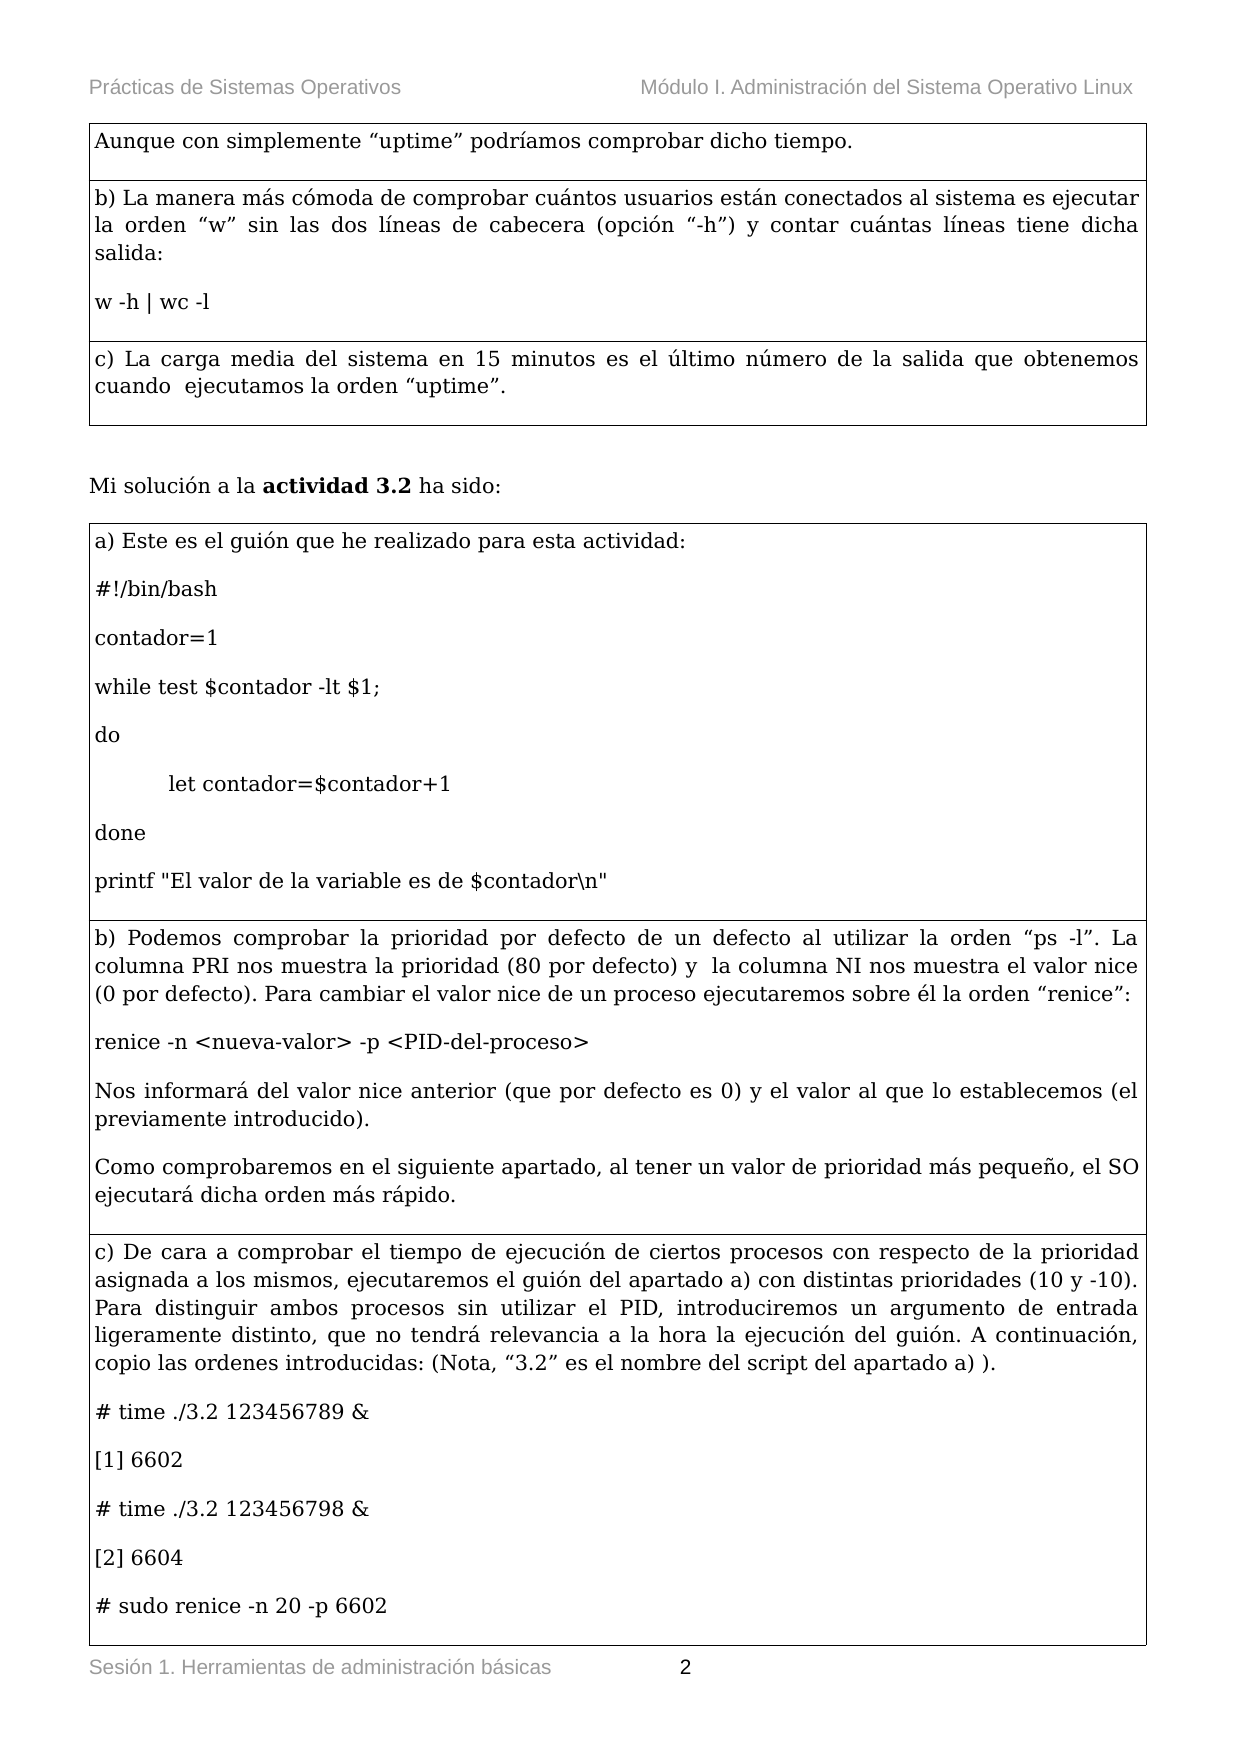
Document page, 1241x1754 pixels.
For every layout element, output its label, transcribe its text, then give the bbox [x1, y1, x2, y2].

table_cell b) Podemos comprobar la prioridad por defecto de un defecto al utilizar la orden “ps -l”. La columna PRI nos muestra la prioridad (80 por defecto) y la columna NI nos muestra el valor nice (0 por defecto). Para cambiar el valor nice de un proceso ejecutaremos sobre él la orden “renice”: renice -n <nueva-valor> -p <PID-del-proceso> Nos informará del valor nice anterior (que por defecto es 0) y el valor al que lo establecemos (el previamente introducido). Como comprobaremos en el siguiente apartado, al tener un valor de prioridad más pequeño, el SO ejecutará dicha orden más rápido. [90, 921, 1146, 1234]
table_cell c) La carga media del sistema en 15 minutos es el último número de la salida que obtenemos cuando ejecutamos la orden “uptime”. [90, 342, 1146, 425]
text Mi solución a la actividad 3.2 ha sido: [89, 474, 1146, 498]
table_header a) Este es el guión que he realizado para esta actividad: #!/bin/bash contador=1 while test $contador -lt $1; do let contador=$contador+1 done printf "El valor de la variable es de $contador\n" [90, 524, 1146, 920]
table_header Aunque con simplemente “uptime” podríamos comprobar dicho tiempo. [90, 124, 1146, 180]
table_cell c) De cara a comprobar el tiempo de ejecución de ciertos procesos con respecto de la prioridad asignada a los mismos, ejecutaremos el guión del apartado a) con distintas prioridades (10 y -10). Para distinguir ambos procesos sin utilizar el PID, introduciremos un argumento de entrada ligeramente distinto, que no tendrá relevancia a la hora la ejecución del guión. A continuación, copio las ordenes introducidas: (Nota, “3.2” es el nombre del script del apartado a) ). # time ./3.2 123456789 & [1] 6602 # time ./3.2 123456798 & [2] 6604 # sudo renice -n 20 -p 6602 [90, 1235, 1146, 1645]
table_cell b) La manera más cómoda de comprobar cuántos usuarios están conectados al sistema es ejecutar la orden “w” sin las dos líneas de cabecera (opción “-h”) y contar cuántas líneas tiene dicha salida: w -h | wc -l [90, 181, 1146, 341]
